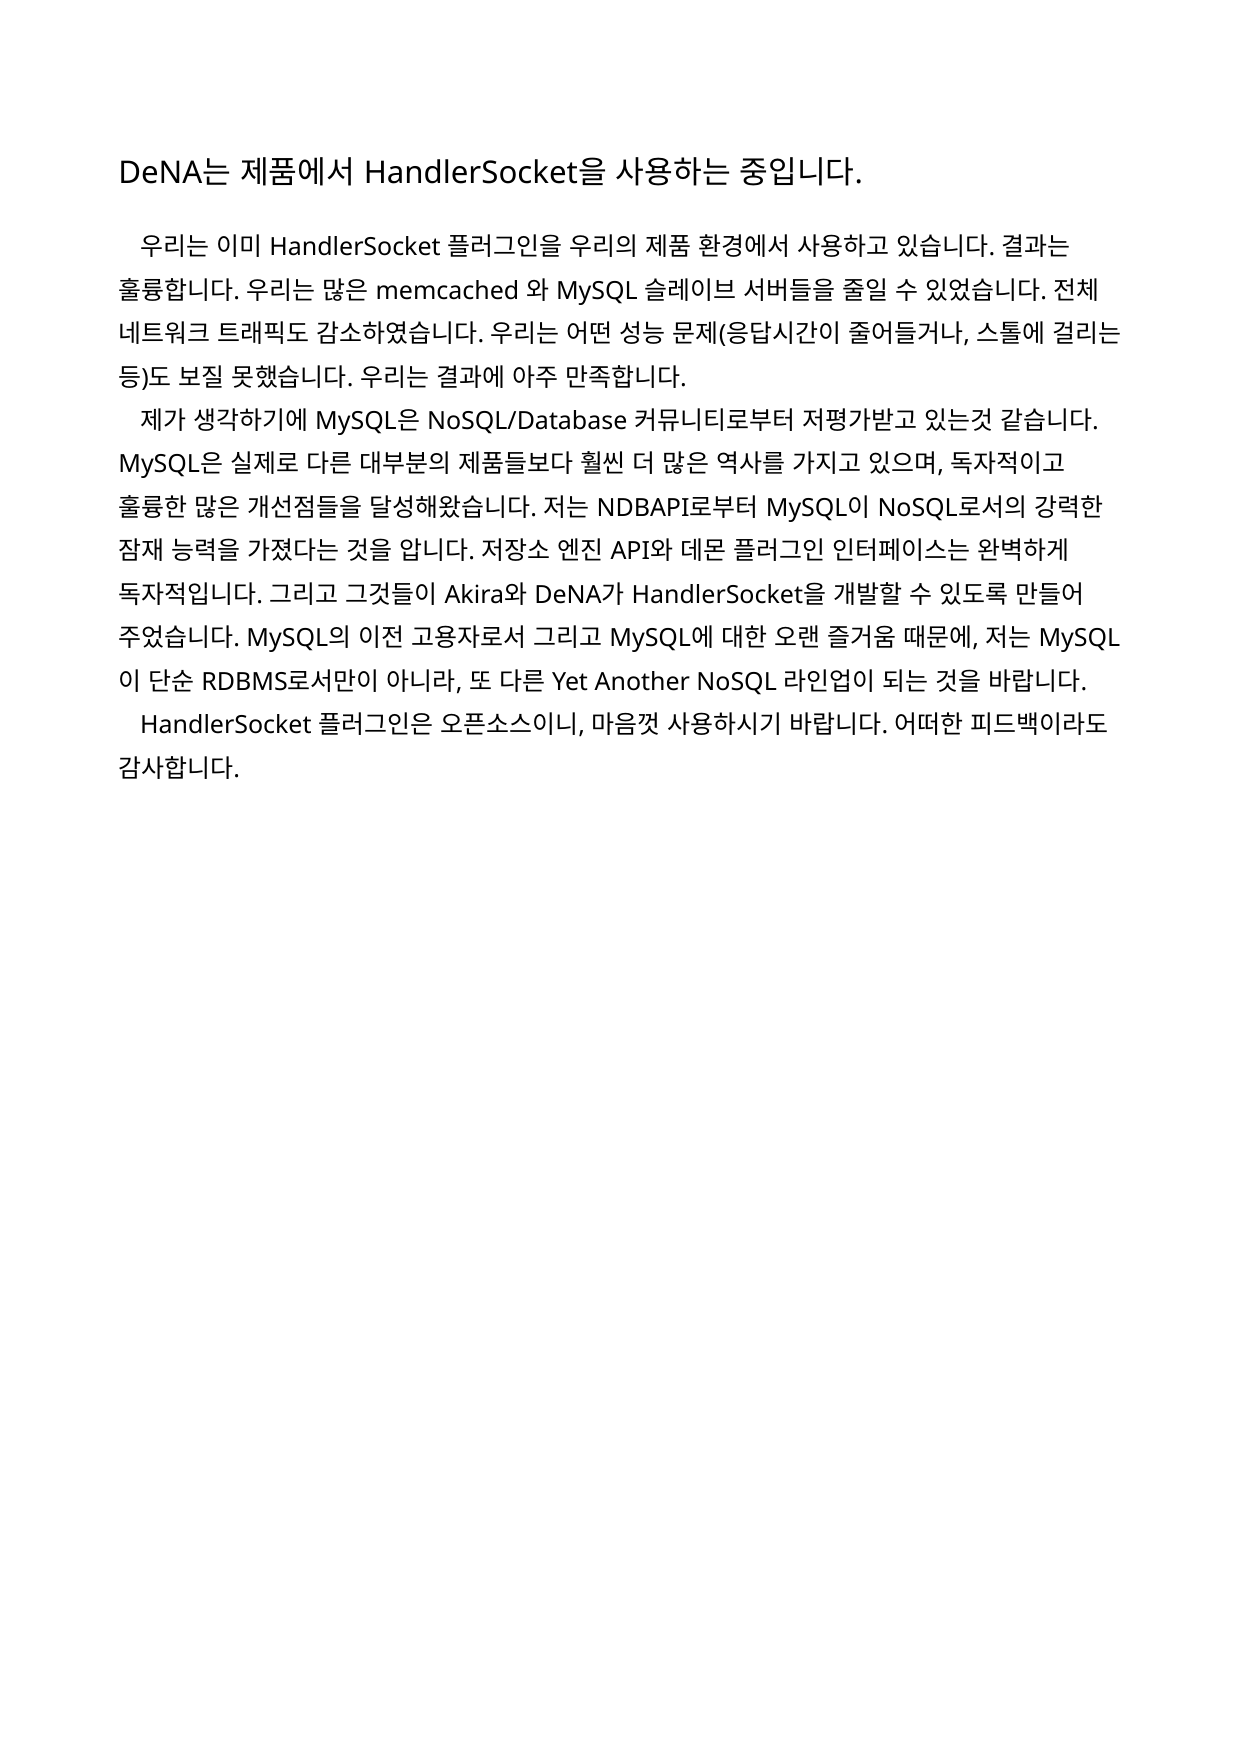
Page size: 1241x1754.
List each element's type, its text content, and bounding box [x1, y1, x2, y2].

text HandlerSocket 플러그인은 오픈소스이니, 마음껏 사용하시기 바랍니다. 어떠한 피드백이라도 감사합니다. [118, 704, 1122, 784]
text 우리는 이미 HandlerSocket 플러그인을 우리의 제품 환경에서 사용하고 있습니다. 결과는 훌륭합니다. 우리는 많은 memcached 와 MySQL 슬레이브 서버들을 줄일 수 있었습니다. 전체 네트워크 트래픽도 감소하였습니다. 우리는 어떤 성능 문제(응답시간이 줄어들거나, 스톨에 걸리는 등)도 보질 못했습니다. 우리는 결과에 아주 만족합니다. [118, 227, 1122, 393]
text 제가 생각하기에 MySQL은 NoSQL/Database 커뮤니티로부터 저평가받고 있는것 같습니다. MySQL은 실제로 다른 대부분의 제품들보다 훨씬 더 많은 역사를 가지고 있으며, 독자적이고 훌륭한 많은 개선점들을 달성해왔습니다. 저는 NDBAPI로부터 MySQL이 NoSQL로서의 강력한 잠재 능력을 가졌다는 것을 압니다. 저장소 엔진 API와 데몬 플러그인 인터페이스는 완벽하게 독자적입니다. 그리고 그것들이 Akira와 DeNA가 HandlerSocket을 개발할 수 있도록 만들어 주었습니다. MySQL의 이전 고용자로서 그리고 MySQL에 대한 오랜 즐거움 때문에, 저는 MySQL이 단순 RDBMS로서만이 아니라, 또 다른 Yet Another NoSQL 라인업이 되는 것을 바랍니다. [118, 401, 1122, 697]
text DeNA는 제품에서 HandlerSocket을 사용하는 중입니다. [118, 147, 1122, 192]
